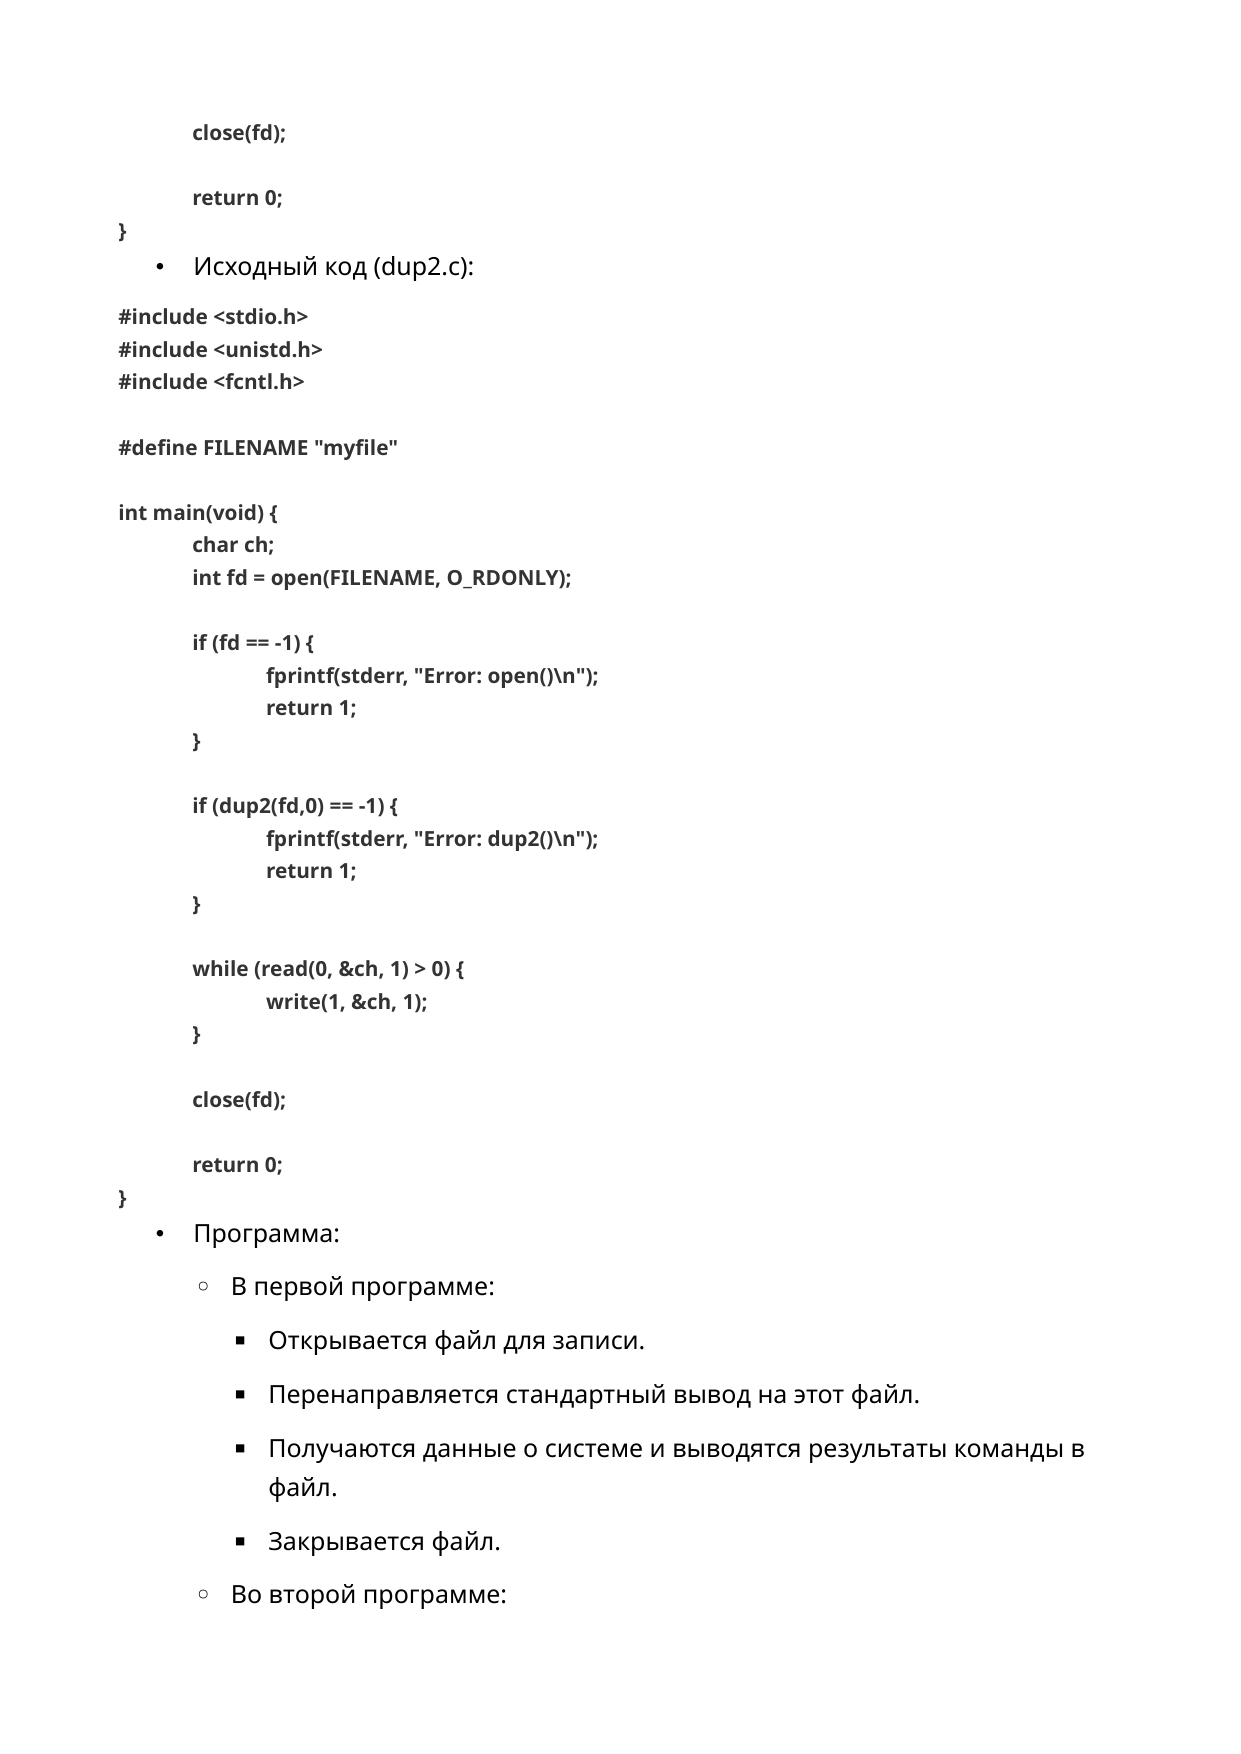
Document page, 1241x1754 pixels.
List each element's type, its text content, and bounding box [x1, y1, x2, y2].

text #include <fcntl.h> [118, 367, 1122, 396]
text fprintf(stderr, "Error: open()\n"); [118, 661, 1122, 689]
list Исходный код (dup2.c): [156, 248, 1122, 283]
text } [118, 889, 1122, 918]
text #include <unistd.h> [118, 335, 1122, 363]
text } [118, 1183, 1122, 1211]
text return 1; [118, 857, 1122, 885]
text if (dup2(fd,0) == -1) { [118, 791, 1122, 820]
list Перенаправляется стандартный вывод на этот файл. [231, 1376, 1122, 1411]
text char ch; [118, 531, 1122, 559]
text } [118, 1019, 1122, 1048]
text } [118, 726, 1122, 754]
text close(fd); [118, 1085, 1122, 1113]
text int fd = open(FILENAME, O_RDONLY); [118, 563, 1122, 592]
text #include <stdio.h> [118, 302, 1122, 331]
text return 1; [118, 693, 1122, 722]
text fprintf(stderr, "Error: dup2()\n"); [118, 824, 1122, 852]
text close(fd); [118, 118, 1122, 147]
list Открывается файл для записи. [231, 1323, 1122, 1357]
list Во второй программе: [193, 1577, 1122, 1611]
text #define FILENAME "myfile" [118, 433, 1122, 461]
list Программа: [156, 1215, 1122, 1249]
text if (fd == -1) { [118, 628, 1122, 657]
text while (read(0, &ch, 1) > 0) { [118, 954, 1122, 983]
list Получаются данные о системе и выводятся результаты команды в файл. [231, 1430, 1122, 1503]
list В первой программе: [193, 1269, 1122, 1303]
text int main(void) { [118, 498, 1122, 526]
list Закрывается файл. [231, 1523, 1122, 1557]
text } [118, 216, 1122, 244]
text write(1, &ch, 1); [118, 987, 1122, 1015]
text return 0; [118, 1150, 1122, 1178]
text return 0; [118, 183, 1122, 212]
